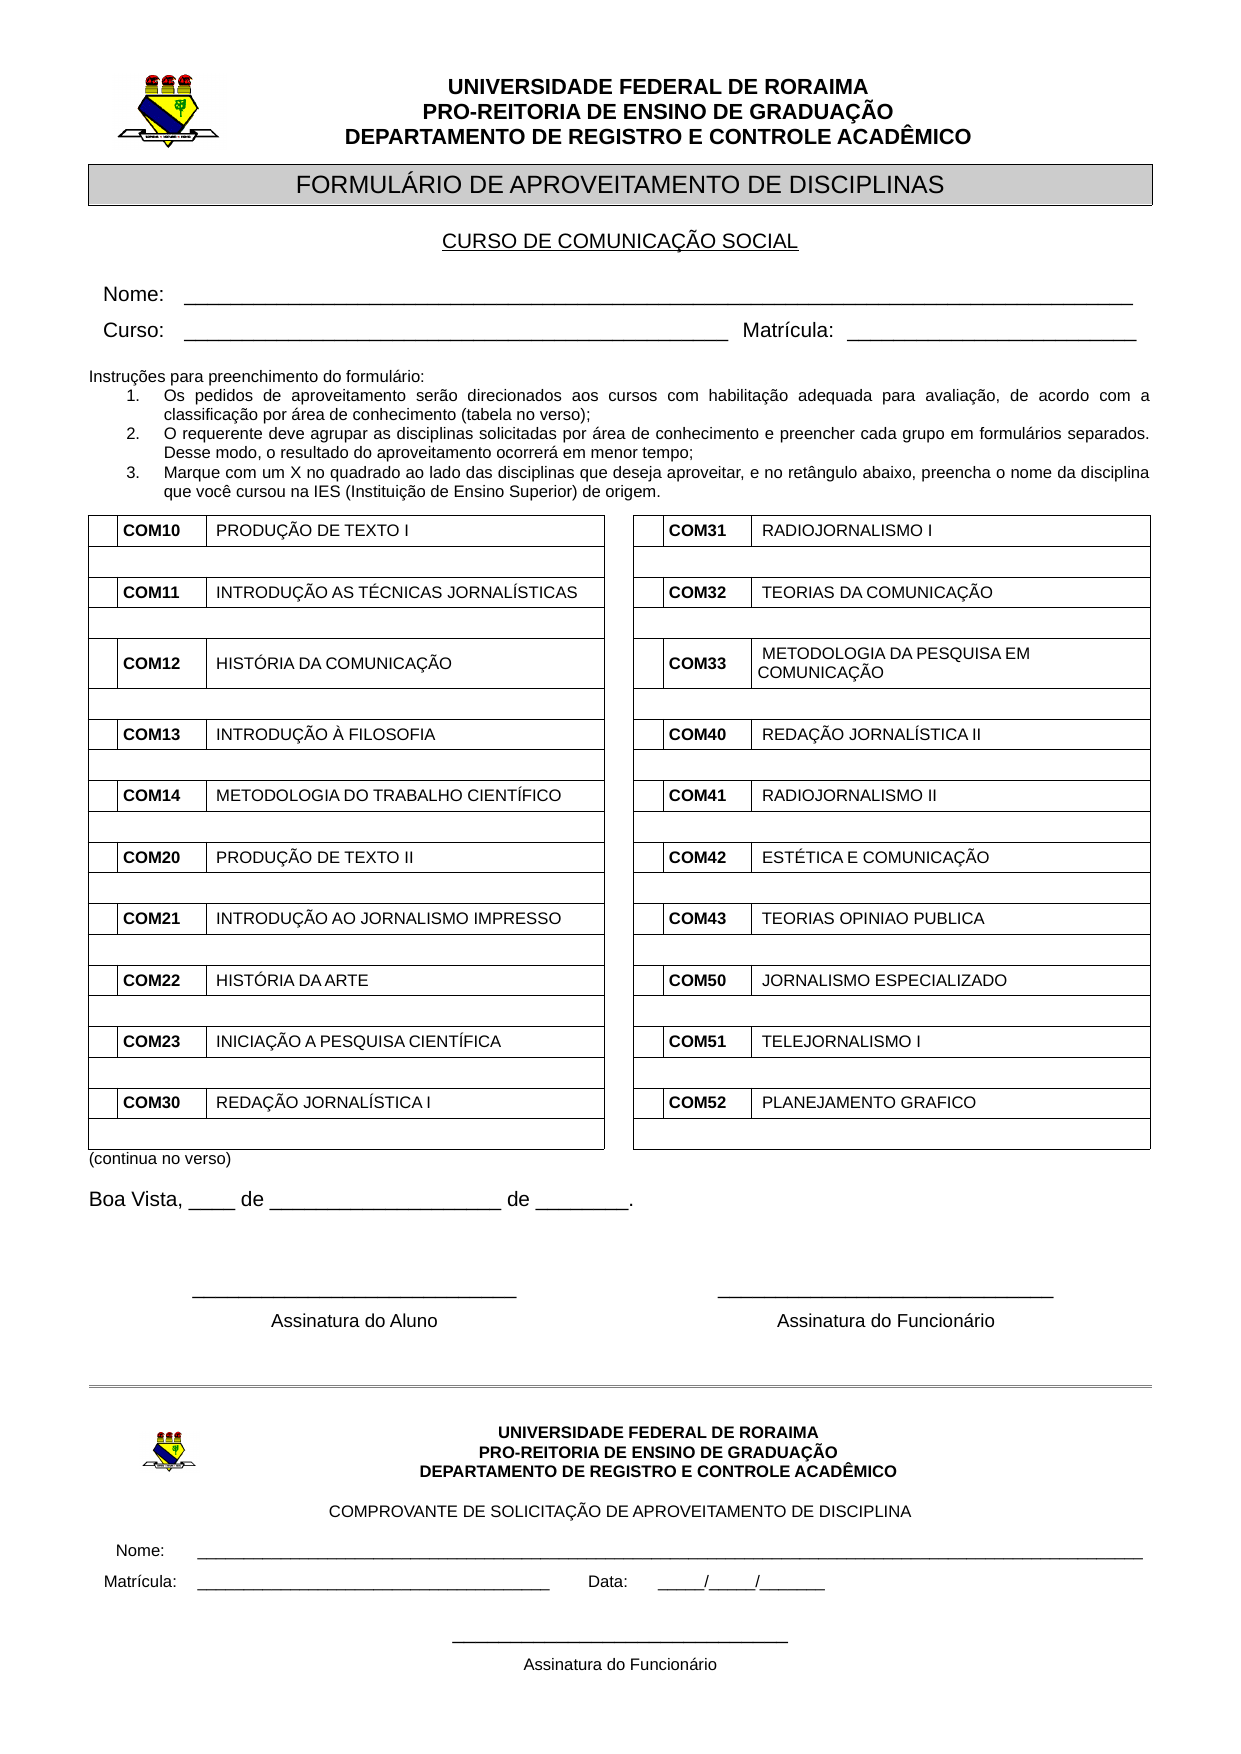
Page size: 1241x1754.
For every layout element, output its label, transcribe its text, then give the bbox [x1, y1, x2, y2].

table_cell ______________________________________ [192, 1566, 563, 1597]
table_cell PLANEJAMENTO GRAFICO [752, 1089, 1150, 1118]
table_header Nome: [89, 277, 178, 312]
table_cell [605, 1088, 633, 1118]
table_cell METODOLOGIA DO TRABALHO CIENTÍFICO [207, 781, 604, 811]
table_cell [89, 996, 604, 1026]
table_cell ESTÉTICA E COMUNICAÇÃO [752, 843, 1150, 872]
table_cell [89, 1119, 604, 1149]
table_cell [634, 578, 663, 607]
table_cell [634, 812, 1150, 842]
table_header UNIVERSIDADE FEDERAL DE RORAIMA PRO-REITORIA DE ENSINO DE GRADUAÇÃO DEPARTAMENTO DE REGISTRO E CONTROLE ACADÊMICO [250, 59, 1066, 164]
table_cell [605, 842, 633, 872]
table_header [1066, 59, 1152, 164]
table_header UNIVERSIDADE FEDERAL DE RORAIMA PRO-REITORIA DE ENSINO DE GRADUAÇÃO DEPARTAMENTO DE REGISTRO E CONTROLE ACADÊMICO [250, 1417, 1066, 1487]
table_cell [605, 903, 633, 934]
table_cell COM12 [118, 639, 206, 688]
table_cell [605, 872, 633, 903]
table_cell [634, 547, 1150, 577]
table_header Nome: [89, 1535, 192, 1566]
table_cell [605, 965, 633, 995]
table_cell COM14 [118, 781, 206, 811]
table_header COM10 [118, 516, 206, 546]
table_cell [634, 781, 663, 811]
table_cell TELEJORNALISMO I [752, 1027, 1150, 1057]
table_cell [605, 749, 633, 780]
table_cell _______________________________________________ [178, 312, 735, 347]
table_cell [634, 904, 663, 934]
table_cell METODOLOGIA DA PESQUISA EM COMUNICAÇÃO [752, 639, 1150, 688]
picture [112, 73, 227, 150]
table_cell [89, 873, 604, 903]
table_cell [634, 873, 1150, 903]
table_cell JORNALISMO ESPECIALIZADO [752, 966, 1150, 995]
table_cell [605, 719, 633, 749]
table_cell HISTÓRIA DA ARTE [207, 966, 604, 995]
table_cell COM32 [664, 578, 751, 607]
table_cell [605, 1118, 633, 1149]
table_header [1066, 1417, 1152, 1487]
table_cell TEORIAS DA COMUNICAÇÃO [752, 578, 1150, 607]
table_cell [605, 811, 633, 842]
table_header ______________________________________________________________________________________________________ [192, 1535, 1152, 1566]
table_cell [634, 639, 663, 688]
table_cell [605, 1057, 633, 1087]
table_cell Assinatura do Aluno [89, 1304, 620, 1337]
table_cell Matrícula: [735, 312, 841, 347]
table_header COM31 [664, 516, 751, 546]
table_cell [634, 1027, 663, 1057]
table_cell Assinatura do Funcionário [89, 1649, 1152, 1680]
table_cell [605, 1026, 633, 1057]
table_cell COM42 [664, 843, 751, 872]
table_cell COM40 [664, 720, 751, 749]
table_cell [634, 996, 1150, 1026]
table_cell [634, 966, 663, 995]
text Instruções para preenchimento do formulário: [88, 367, 1152, 386]
table_header [89, 1417, 250, 1487]
table_header [634, 516, 663, 546]
table_cell TEORIAS OPINIAO PUBLICA [752, 904, 1150, 934]
table_header _____________________________ [620, 1269, 1152, 1304]
list Os pedidos de aproveitamento serão direcionados aos cursos com habilitação adequada para avaliação, de acordo com a classificação por área de conhecimento (tabela no verso); [126, 386, 1152, 424]
table_cell PRODUÇÃO DE TEXTO II [207, 843, 604, 872]
table_cell [605, 607, 633, 638]
table_cell COM30 [118, 1089, 206, 1118]
table_cell COM20 [118, 843, 206, 872]
table_cell [89, 720, 117, 749]
table_cell COM50 [664, 966, 751, 995]
table_cell Data: [563, 1566, 652, 1597]
table_header [89, 59, 250, 164]
table_cell REDAÇÃO JORNALÍSTICA II [752, 720, 1150, 749]
table_cell [89, 547, 604, 577]
table_cell [89, 812, 604, 842]
table_header FORMULÁRIO DE APROVEITAMENTO DE DISCIPLINAS [89, 165, 1152, 204]
table_cell Matrícula: [89, 1566, 192, 1597]
table_cell COM23 [118, 1027, 206, 1057]
table_cell REDAÇÃO JORNALÍSTICA I [207, 1089, 604, 1118]
table_header [605, 515, 633, 546]
table_cell [89, 608, 604, 638]
table_cell _____/_____/_______ [652, 1566, 1152, 1597]
table_cell Assinatura do Funcionário [620, 1304, 1152, 1337]
table_cell [89, 750, 604, 780]
table_cell [605, 638, 633, 688]
table_cell COM51 [664, 1027, 751, 1057]
table_cell INTRODUÇÃO À FILOSOFIA [207, 720, 604, 749]
table_cell COM41 [664, 781, 751, 811]
table_cell [89, 966, 117, 995]
table_header ____________________________ [89, 1269, 620, 1304]
table_cell [89, 904, 117, 934]
table_cell COM22 [118, 966, 206, 995]
table_cell INTRODUÇÃO AS TÉCNICAS JORNALÍSTICAS [207, 578, 604, 607]
table_cell [89, 935, 604, 964]
table_cell [605, 577, 633, 607]
table_cell COM21 [118, 904, 206, 934]
table_cell [89, 1027, 117, 1057]
table_cell [634, 750, 1150, 780]
table_cell [605, 934, 633, 964]
table_cell [634, 720, 663, 749]
list O requerente deve agrupar as disciplinas solicitadas por área de conhecimento e preencher cada grupo em formulários separados. Desse modo, o resultado do aproveitamento ocorrerá em menor tempo; [126, 424, 1152, 462]
table_cell [634, 689, 1150, 719]
table_header __________________________________________________________________________________ [178, 277, 1152, 312]
table_cell [605, 546, 633, 577]
table_cell INTRODUÇÃO AO JORNALISMO IMPRESSO [207, 904, 604, 934]
table_cell COM11 [118, 578, 206, 607]
table_cell [605, 995, 633, 1026]
picture [139, 1431, 200, 1473]
table_cell COM52 [664, 1089, 751, 1118]
table_cell COM33 [664, 639, 751, 688]
table_cell COM13 [118, 720, 206, 749]
text (continua no verso) [88, 1149, 1152, 1168]
table_cell [634, 935, 1150, 964]
table_cell COM43 [664, 904, 751, 934]
table_cell RADIOJORNALISMO II [752, 781, 1150, 811]
table_cell _________________________ [841, 312, 1152, 347]
table_cell Curso: [89, 312, 178, 347]
table_cell HISTÓRIA DA COMUNICAÇÃO [207, 639, 604, 688]
table_cell [89, 781, 117, 811]
table_cell [89, 689, 604, 719]
text Boa Vista, ____ de ____________________ de ________. [88, 1187, 1152, 1211]
table_cell [89, 843, 117, 872]
table_cell [634, 1058, 1150, 1087]
table_cell [634, 1089, 663, 1118]
table_cell [634, 1119, 1150, 1149]
table_cell [89, 1058, 604, 1087]
table_cell [605, 780, 633, 811]
text COMPROVANTE DE SOLICITAÇÃO DE APROVEITAMENTO DE DISCIPLINA [88, 1502, 1152, 1521]
table_cell [634, 608, 1150, 638]
list Marque com um X no quadrado ao lado das disciplinas que deseja aproveitar, e no retângulo abaixo, preencha o nome da disciplina que você cursou na IES (Instituição de Ensino Superior) de origem. [126, 462, 1152, 501]
table_header [89, 516, 117, 546]
text CURSO DE COMUNICAÇÃO SOCIAL [86, 229, 1152, 253]
table_cell [634, 843, 663, 872]
table_header PRODUÇÃO DE TEXTO I [207, 516, 604, 546]
table_cell INICIAÇÃO A PESQUISA CIENTÍFICA [207, 1027, 604, 1057]
table_header RADIOJORNALISMO I [752, 516, 1150, 546]
table_cell [89, 639, 117, 688]
table_header _____________________________ [89, 1614, 1152, 1649]
table_cell [89, 1089, 117, 1118]
table_cell [89, 578, 117, 607]
table_cell [605, 688, 633, 719]
